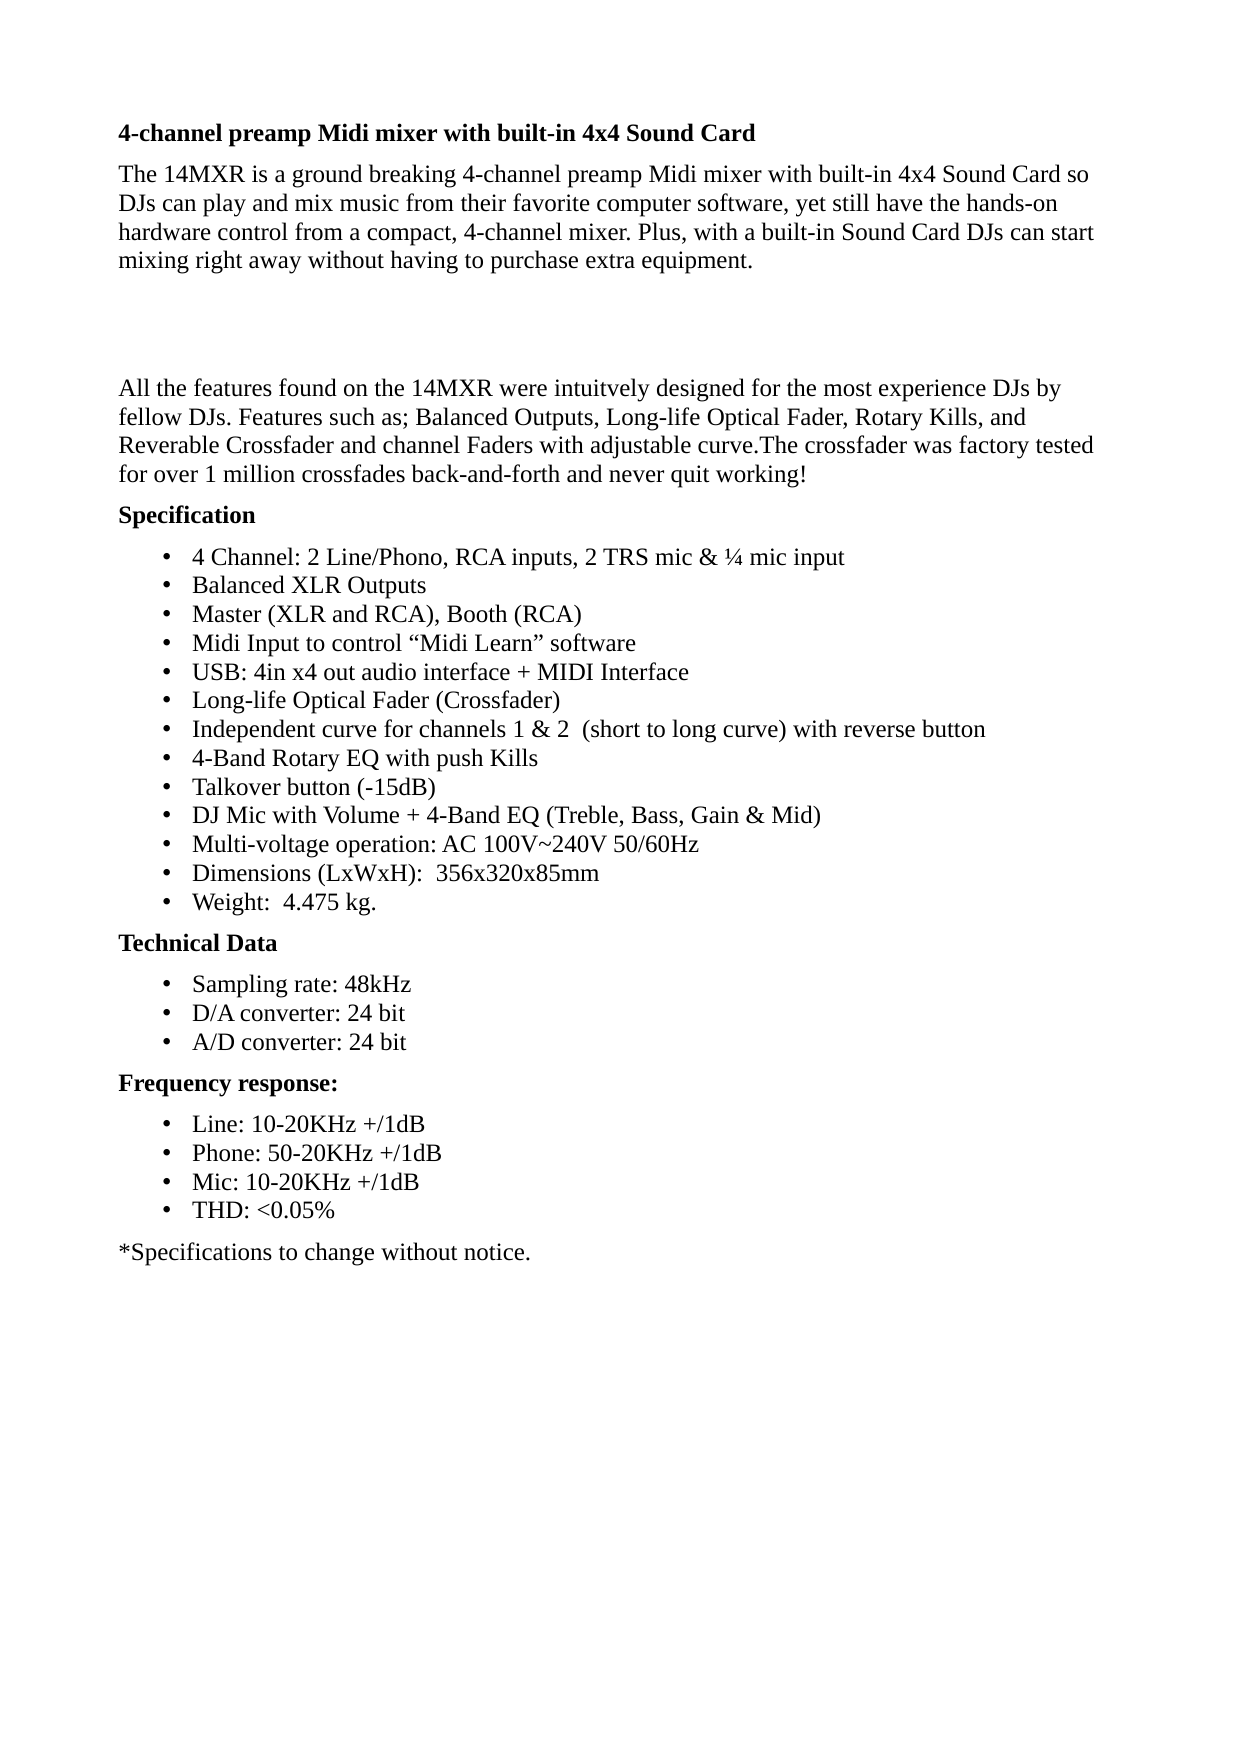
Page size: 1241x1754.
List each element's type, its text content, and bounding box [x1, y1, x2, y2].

list Balanced XLR Outputs [162, 571, 1122, 599]
text 4-channel preamp Midi mixer with built-in 4x4 Sound Card [118, 118, 1122, 147]
list Sampling rate: 48kHz [162, 969, 1122, 998]
list Mic: 10-20KHz +/1dB [162, 1167, 1122, 1196]
list USB: 4in x4 out audio interface + MIDI Interface [162, 657, 1122, 686]
list Dimensions (LxWxH): 356x320x85mm [162, 858, 1122, 887]
list THD: <0.05% [162, 1196, 1122, 1224]
text *Specifications to change without notice. [118, 1237, 1122, 1266]
text Specification [118, 501, 1122, 529]
list Independent curve for channels 1 & 2 (short to long curve) with reverse button [162, 714, 1122, 743]
text Frequency response: [118, 1068, 1122, 1097]
list Midi Input to control “Midi Learn” software [162, 628, 1122, 657]
list Master (XLR and RCA), Booth (RCA) [162, 599, 1122, 628]
list 4-Band Rotary EQ with push Kills [162, 743, 1122, 772]
list Phone: 50-20KHz +/1dB [162, 1138, 1122, 1167]
list D/A converter: 24 bit [162, 998, 1122, 1027]
text The 14MXR is a ground breaking 4-channel preamp Midi mixer with built-in 4x4 Sound Card so DJs can play and mix music from their favorite computer software, yet still have the hands-on hardware control from a compact, 4-channel mixer. Plus, with a built-in Sound Card DJs can start mixing right away without having to purchase extra equipment. [118, 159, 1122, 274]
list Long-life Optical Fader (Crossfader) [162, 686, 1122, 714]
list Talkover button (-15dB) [162, 772, 1122, 801]
list DJ Mic with Volume + 4-Band EQ (Treble, Bass, Gain & Mid) [162, 801, 1122, 829]
list Line: 10-20KHz +/1dB [162, 1109, 1122, 1138]
text Technical Data [118, 928, 1122, 957]
list Weight: 4.475 kg. [162, 887, 1122, 916]
list Multi-voltage operation: AC 100V~240V 50/60Hz [162, 829, 1122, 858]
list A/D converter: 24 bit [162, 1027, 1122, 1056]
text All the features found on the 14MXR were intuitvely designed for the most experience DJs by fellow DJs. Features such as; Balanced Outputs, Long-life Optical Fader, Rotary Kills, and Reverable Crossfader and channel Faders with adjustable curve.The crossfader was factory tested for over 1 million crossfades back-and-forth and never quit working! [118, 373, 1122, 488]
list 4 Channel: 2 Line/Phono, RCA inputs, 2 TRS mic & ¼ mic input [162, 542, 1122, 571]
